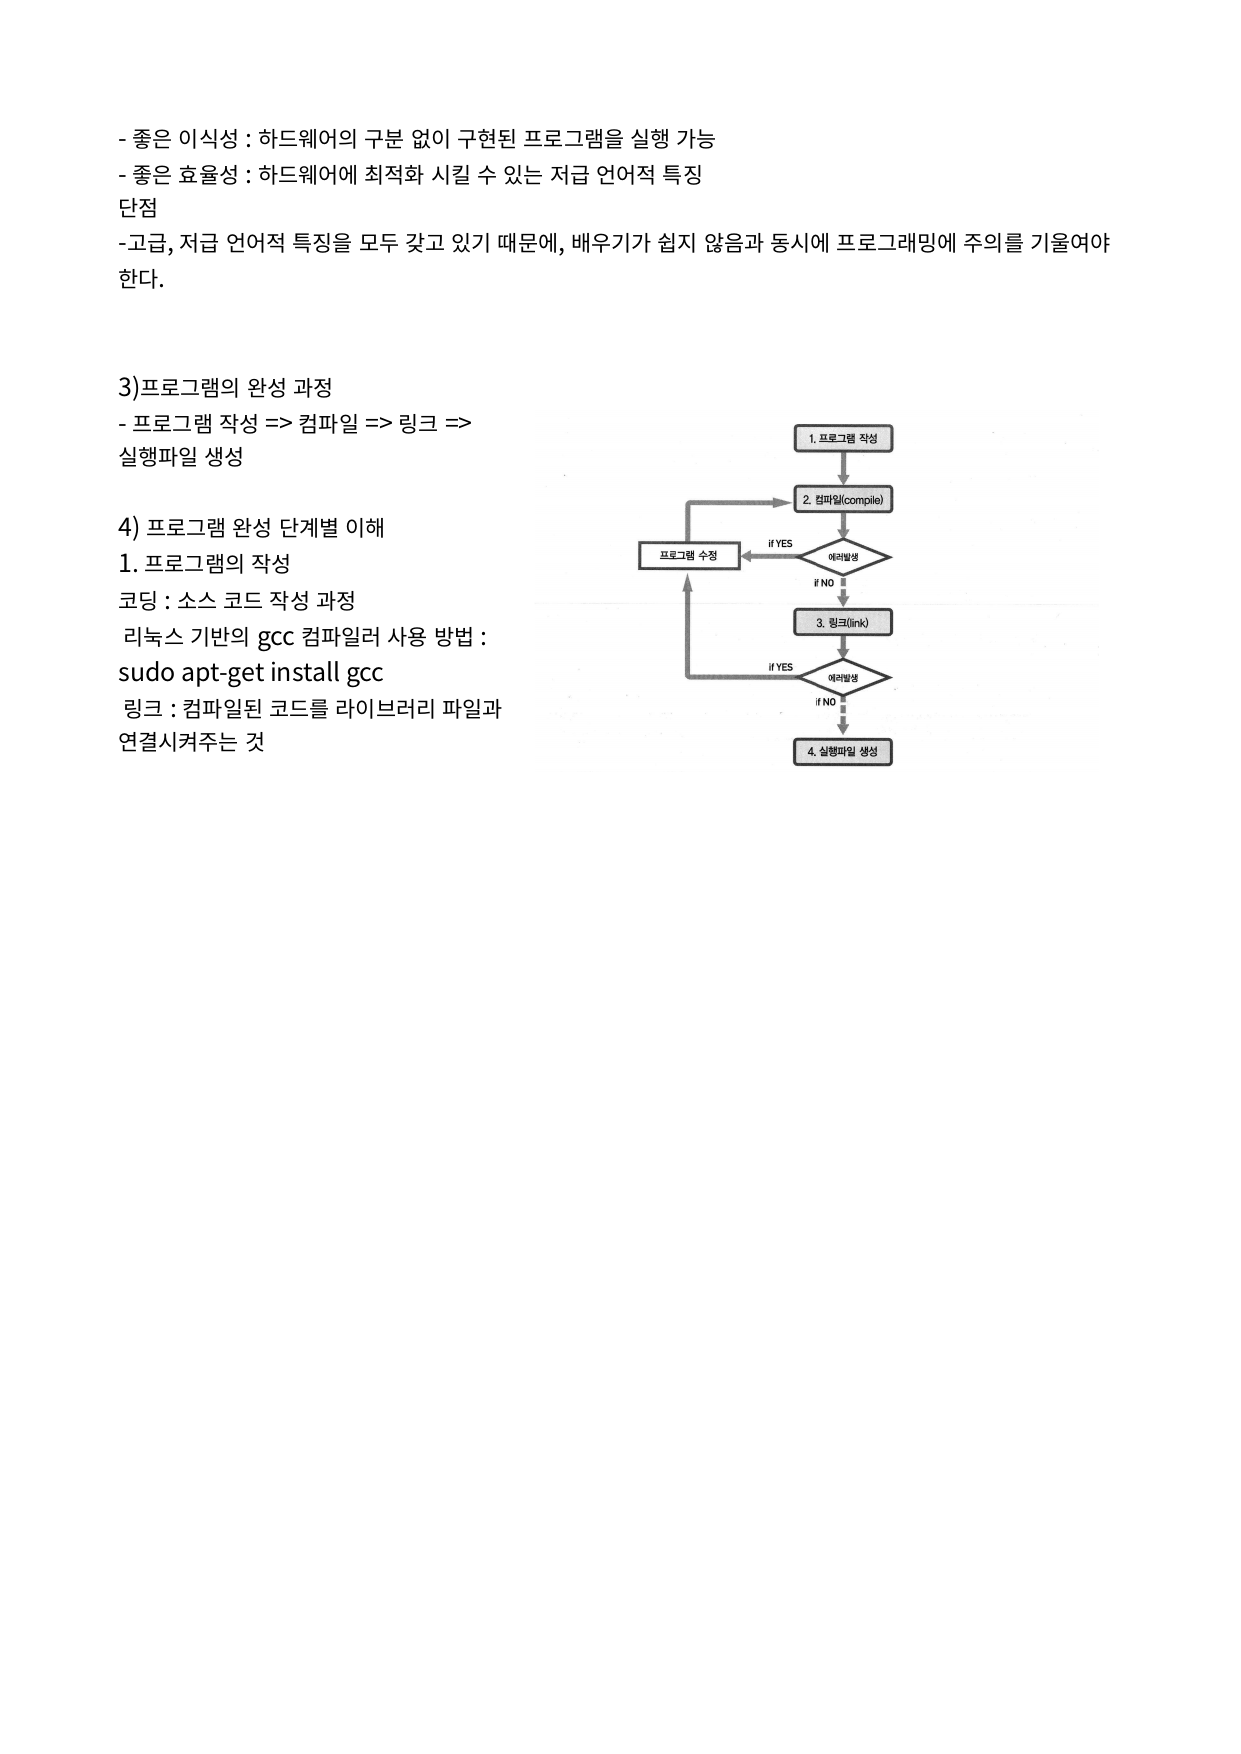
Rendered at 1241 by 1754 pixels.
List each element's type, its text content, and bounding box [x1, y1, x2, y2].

text [1099, 616, 1122, 689]
text [1099, 544, 1122, 580]
text - 좋은 효율성 : 하드웨어에 최적화 시킬 수 있는 저급 언어적 특징 [118, 154, 1122, 191]
text 리눅스 기반의 gcc 컴파일러 사용 방법 : sudo apt-get install gcc [118, 616, 534, 689]
text [1099, 580, 1122, 616]
text 4) 프로그램 완성 단계별 이해 [118, 508, 534, 544]
text [1099, 508, 1122, 544]
text 3)프로그램의 완성 과정 [118, 367, 1122, 403]
text 1. 프로그램의 작성 [118, 544, 534, 580]
text 링크 : 컴파일된 코드를 라이브러리 파일과 연결시켜주는 것 [118, 689, 534, 757]
text - 프로그램 작성 => 컴파일 => 링크 => 실행파일 생성 [118, 403, 1122, 471]
text [1099, 689, 1122, 757]
text - 좋은 이식성 : 하드웨어의 구분 없이 구현된 프로그램을 실행 가능 [118, 118, 1122, 154]
text 단점 [118, 191, 1122, 222]
text -고급, 저급 언어적 특징을 모두 갖고 있기 때문에, 배우기가 쉽지 않음과 동시에 프로그래밍에 주의를 기울여야 한다. [118, 222, 1122, 295]
text 코딩 : 소스 코드 작성 과정 [118, 580, 534, 616]
picture [534, 410, 1099, 772]
